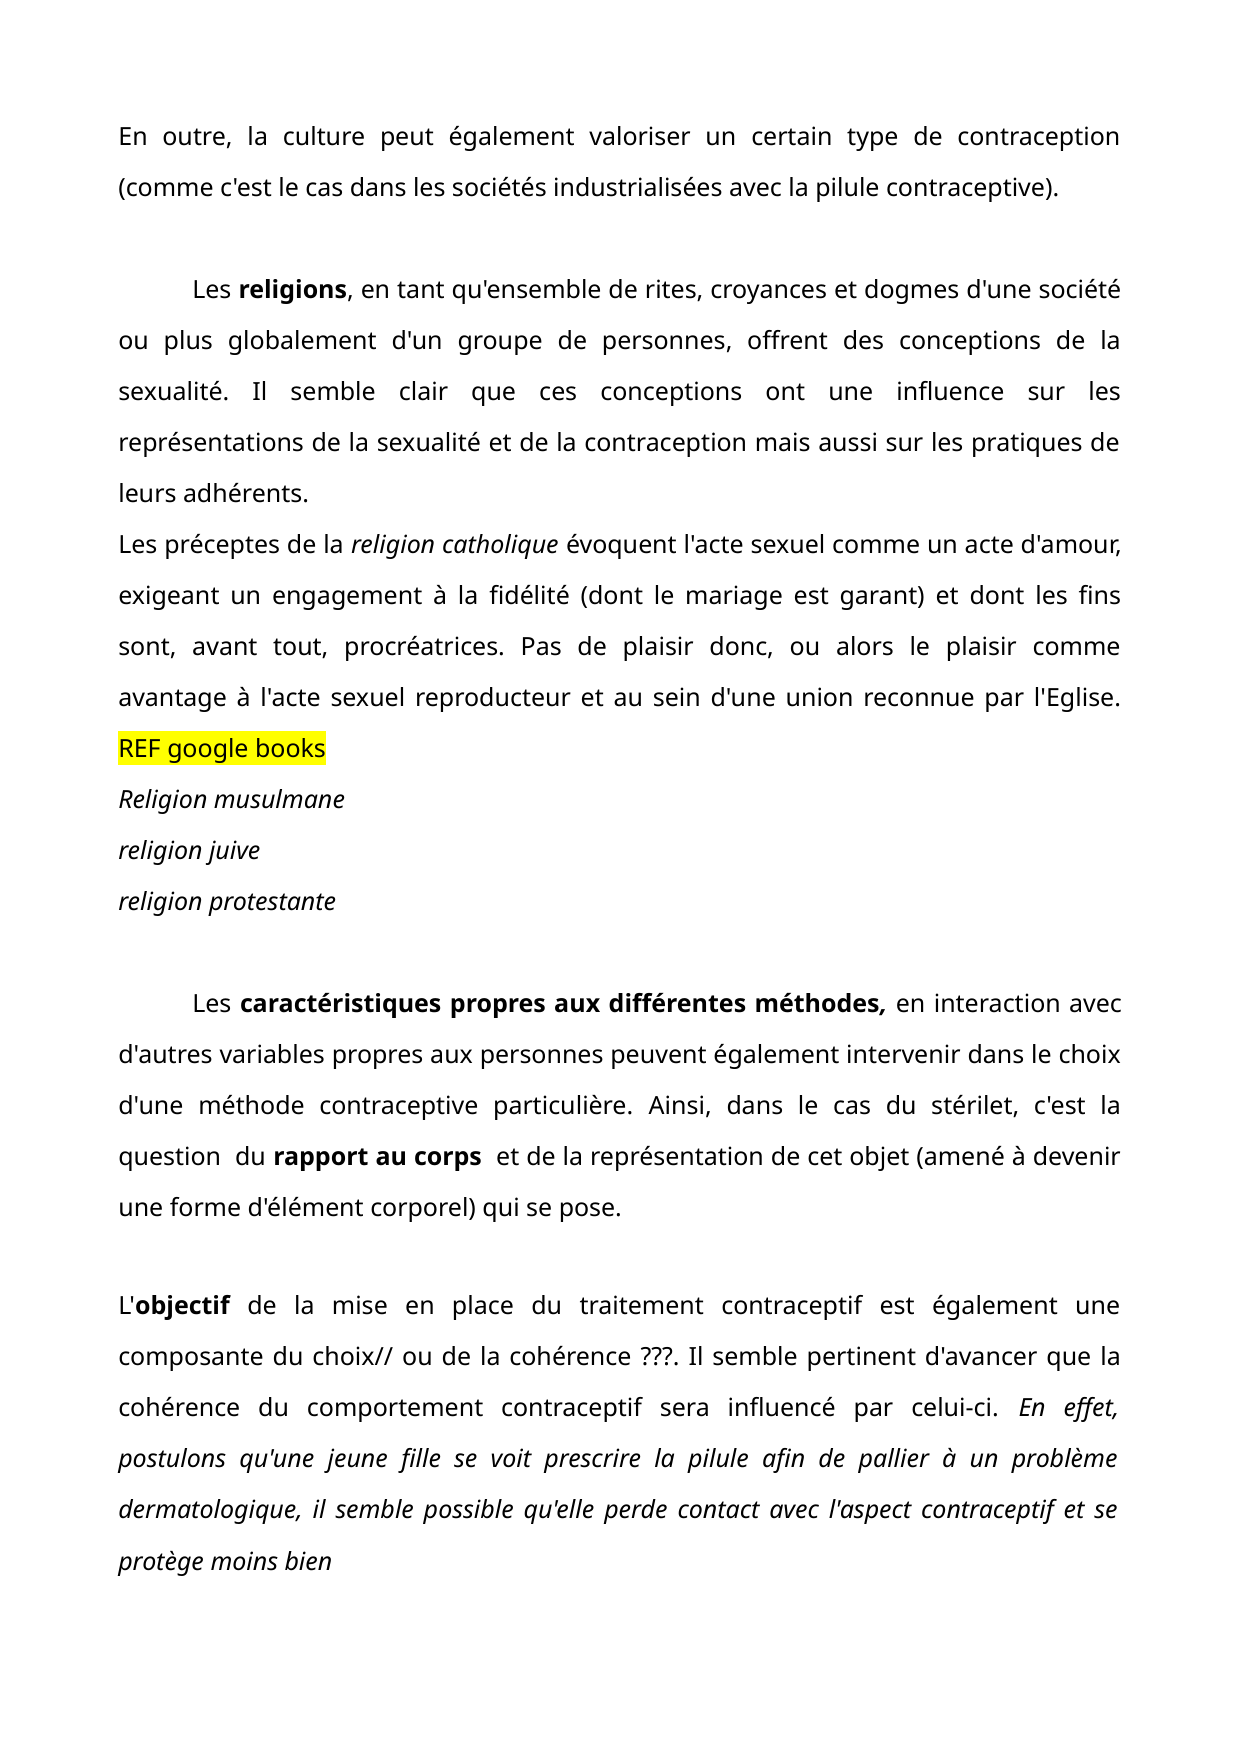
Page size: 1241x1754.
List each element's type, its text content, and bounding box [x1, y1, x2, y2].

text Religion musulmane [118, 782, 1122, 816]
text Les caractéristiques propres aux différentes méthodes, en interaction avec d'autres variables propres aux personnes peuvent également intervenir dans le choix d'une méthode contraceptive particulière. Ainsi, dans le cas du stérilet, c'est la question du rapport au corps et de la représentation de cet objet (amené à devenir une forme d'élément corporel) qui se pose. [118, 986, 1122, 1224]
text religion protestante [118, 884, 1122, 918]
text religion juive [118, 833, 1122, 867]
text Les religions, en tant qu'ensemble de rites, croyances et dogmes d'une société ou plus globalement d'un groupe de personnes, offrent des conceptions de la sexualité. Il semble clair que ces conceptions ont une influence sur les représentations de la sexualité et de la contraception mais aussi sur les pratiques de leurs adhérents. [118, 271, 1122, 509]
text En outre, la culture peut également valoriser un certain type de contraception (comme c'est le cas dans les sociétés industrialisées avec la pilule contraceptive). [118, 118, 1122, 203]
text Les préceptes de la religion catholique évoquent l'acte sexuel comme un acte d'amour, exigeant un engagement à la fidélité (dont le mariage est garant) et dont les fins sont, avant tout, procréatrices. Pas de plaisir donc, ou alors le plaisir comme avantage à l'acte sexuel reproducteur et au sein d'une union reconnue par l'Eglise. REF google books [118, 526, 1122, 765]
text L'objectif de la mise en place du traitement contraceptif est également une composante du choix// ou de la cohérence ???. Il semble pertinent d'avancer que la cohérence du comportement contraceptif sera influencé par celui-ci. En effet, postulons qu'une jeune fille se voit prescrire la pilule afin de pallier à un problème dermatologique, il semble possible qu'elle perde contact avec l'aspect contraceptif et se protège moins bien [118, 1288, 1122, 1577]
